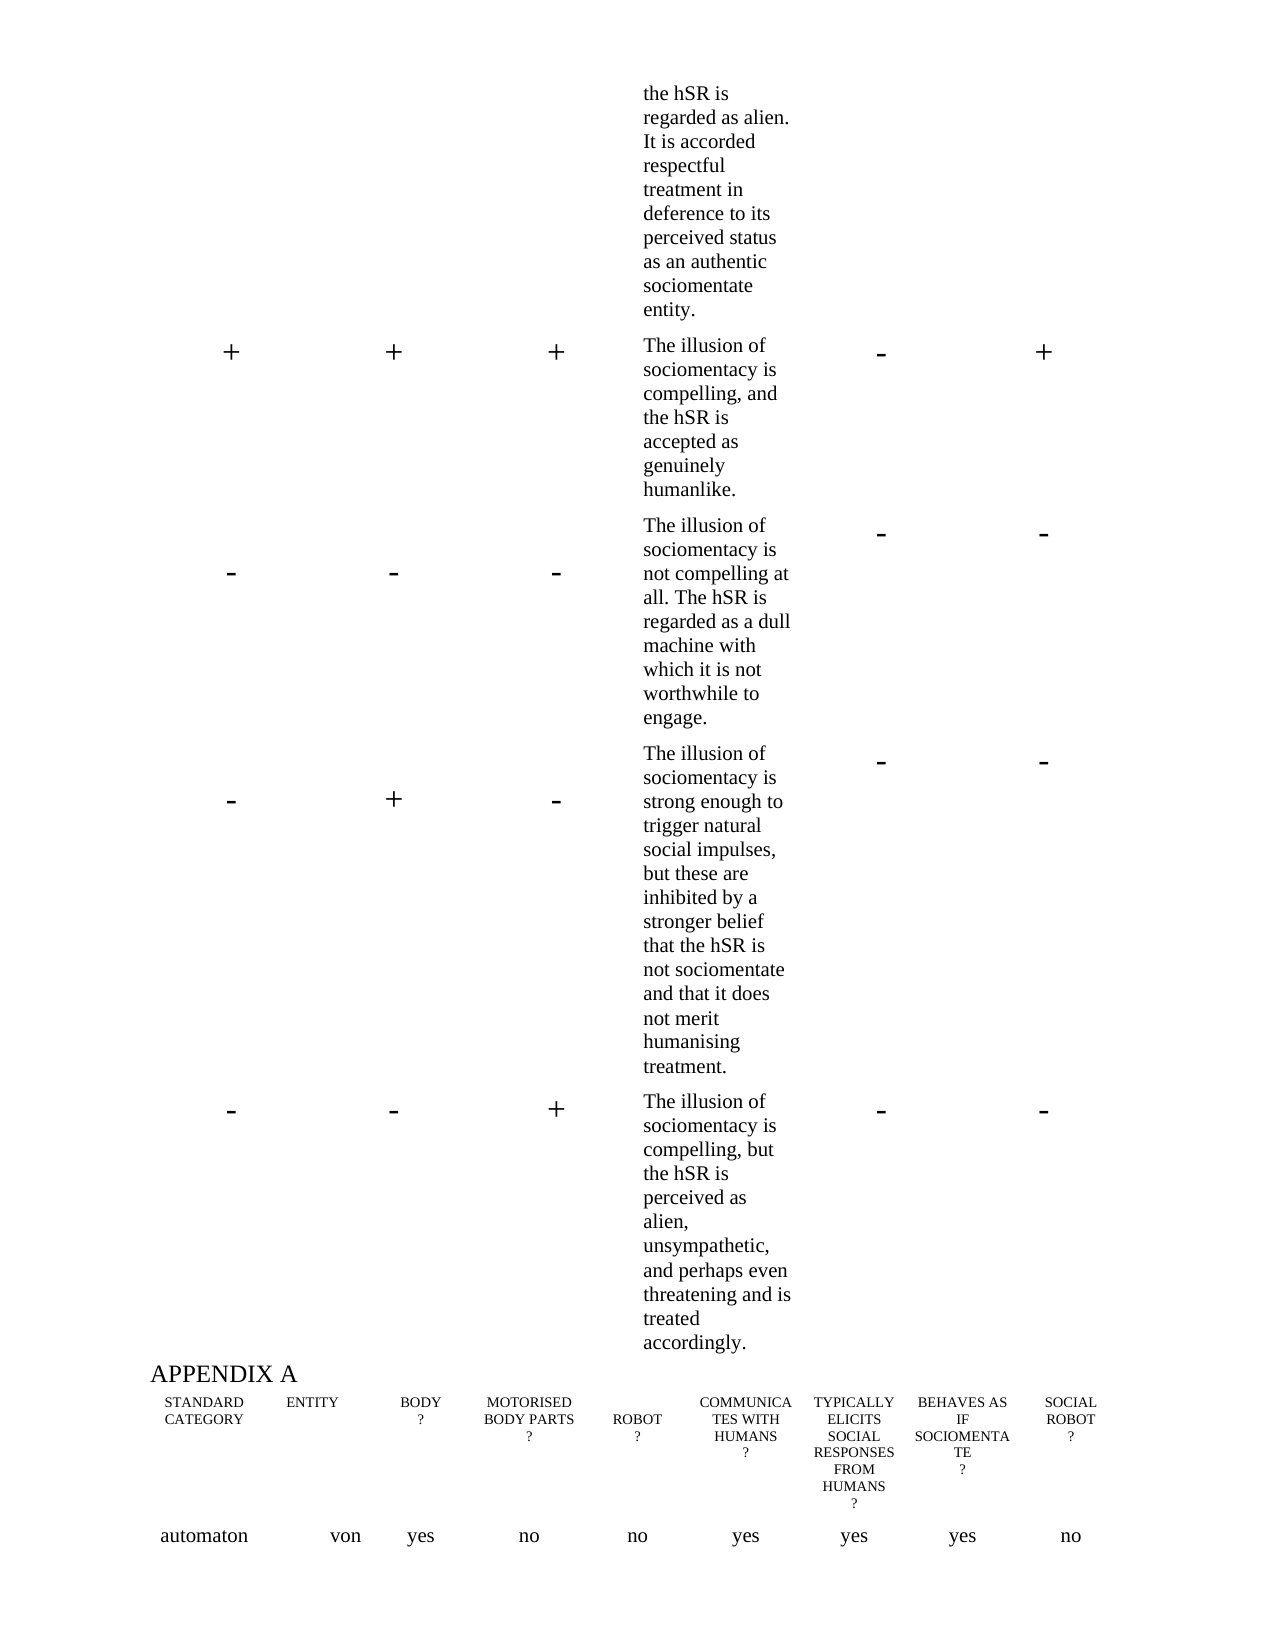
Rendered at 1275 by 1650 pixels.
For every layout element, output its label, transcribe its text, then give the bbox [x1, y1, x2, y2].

table_cell - [800, 507, 962, 735]
table_cell - [475, 507, 637, 735]
table_cell automaton [150, 1517, 258, 1553]
table_cell The illusion of sociomentacy is compelling, and the hSR is accepted as genuinely humanlike. [638, 327, 800, 507]
table_cell no [583, 1517, 692, 1553]
table_header STANDARD CATEGORY [150, 1388, 258, 1517]
table_header COMMUNICATES WITH HUMANS ? [692, 1388, 800, 1517]
table_cell no [1017, 1517, 1125, 1553]
table_cell yes [908, 1517, 1017, 1553]
table_cell + [313, 327, 475, 507]
table_cell - [800, 735, 962, 1083]
table_cell - [150, 735, 312, 1083]
table_cell + [313, 735, 475, 1083]
table_cell - [150, 1083, 312, 1359]
table_cell yes [692, 1517, 800, 1553]
table_cell [475, 75, 637, 327]
table_cell [150, 75, 312, 327]
table_cell + [150, 327, 312, 507]
table_cell yes [367, 1517, 475, 1553]
table_cell The illusion of sociomentacy is strong enough to trigger natural social impulses, but these are inhibited by a stronger belief that the hSR is not sociomentate and that it does not merit humanising treatment. [638, 735, 800, 1083]
table_header SOCIAL ROBOT ? [1017, 1388, 1125, 1517]
table_cell The illusion of sociomentacy is compelling, but the hSR is perceived as alien, unsympathetic, and perhaps even threatening and is treated accordingly. [638, 1083, 800, 1359]
table_cell yes [800, 1517, 908, 1553]
table_cell + [475, 1083, 637, 1359]
table_cell - [800, 75, 962, 327]
table_cell - [800, 327, 962, 507]
table_cell - [475, 735, 637, 1083]
table_header BEHAVES AS IF SOCIOMENTATE ? [908, 1388, 1017, 1517]
table_cell + [475, 327, 637, 507]
table_cell von [258, 1517, 367, 1553]
table_cell The illusion of sociomentacy is not compelling at all. The hSR is regarded as a dull machine with which it is not worthwhile to engage. [638, 507, 800, 735]
text APPENDIX A [150, 1359, 1125, 1388]
table_cell - [963, 1083, 1125, 1359]
table_cell + [963, 327, 1125, 507]
table_cell - [963, 507, 1125, 735]
table_header BODY ? [367, 1388, 475, 1517]
table_header ENTITY [258, 1388, 367, 1517]
table_cell - [150, 507, 312, 735]
table_header TYPICALLY ELICITS SOCIAL RESPONSES FROM HUMANS ? [800, 1388, 908, 1517]
table_cell no [475, 1517, 583, 1553]
table_header ROBOT ? [583, 1388, 692, 1517]
table_cell [963, 75, 1125, 327]
table_cell - [313, 75, 475, 327]
table_cell - [800, 1083, 962, 1359]
table_cell - [963, 735, 1125, 1083]
table_cell - [313, 1083, 475, 1359]
table_cell - [313, 507, 475, 735]
table_cell the hSR is regarded as alien. It is accorded respectful treatment in deference to its perceived status as an authentic sociomentate entity. [638, 75, 800, 327]
table_header MOTORISED BODY PARTS ? [475, 1388, 583, 1517]
